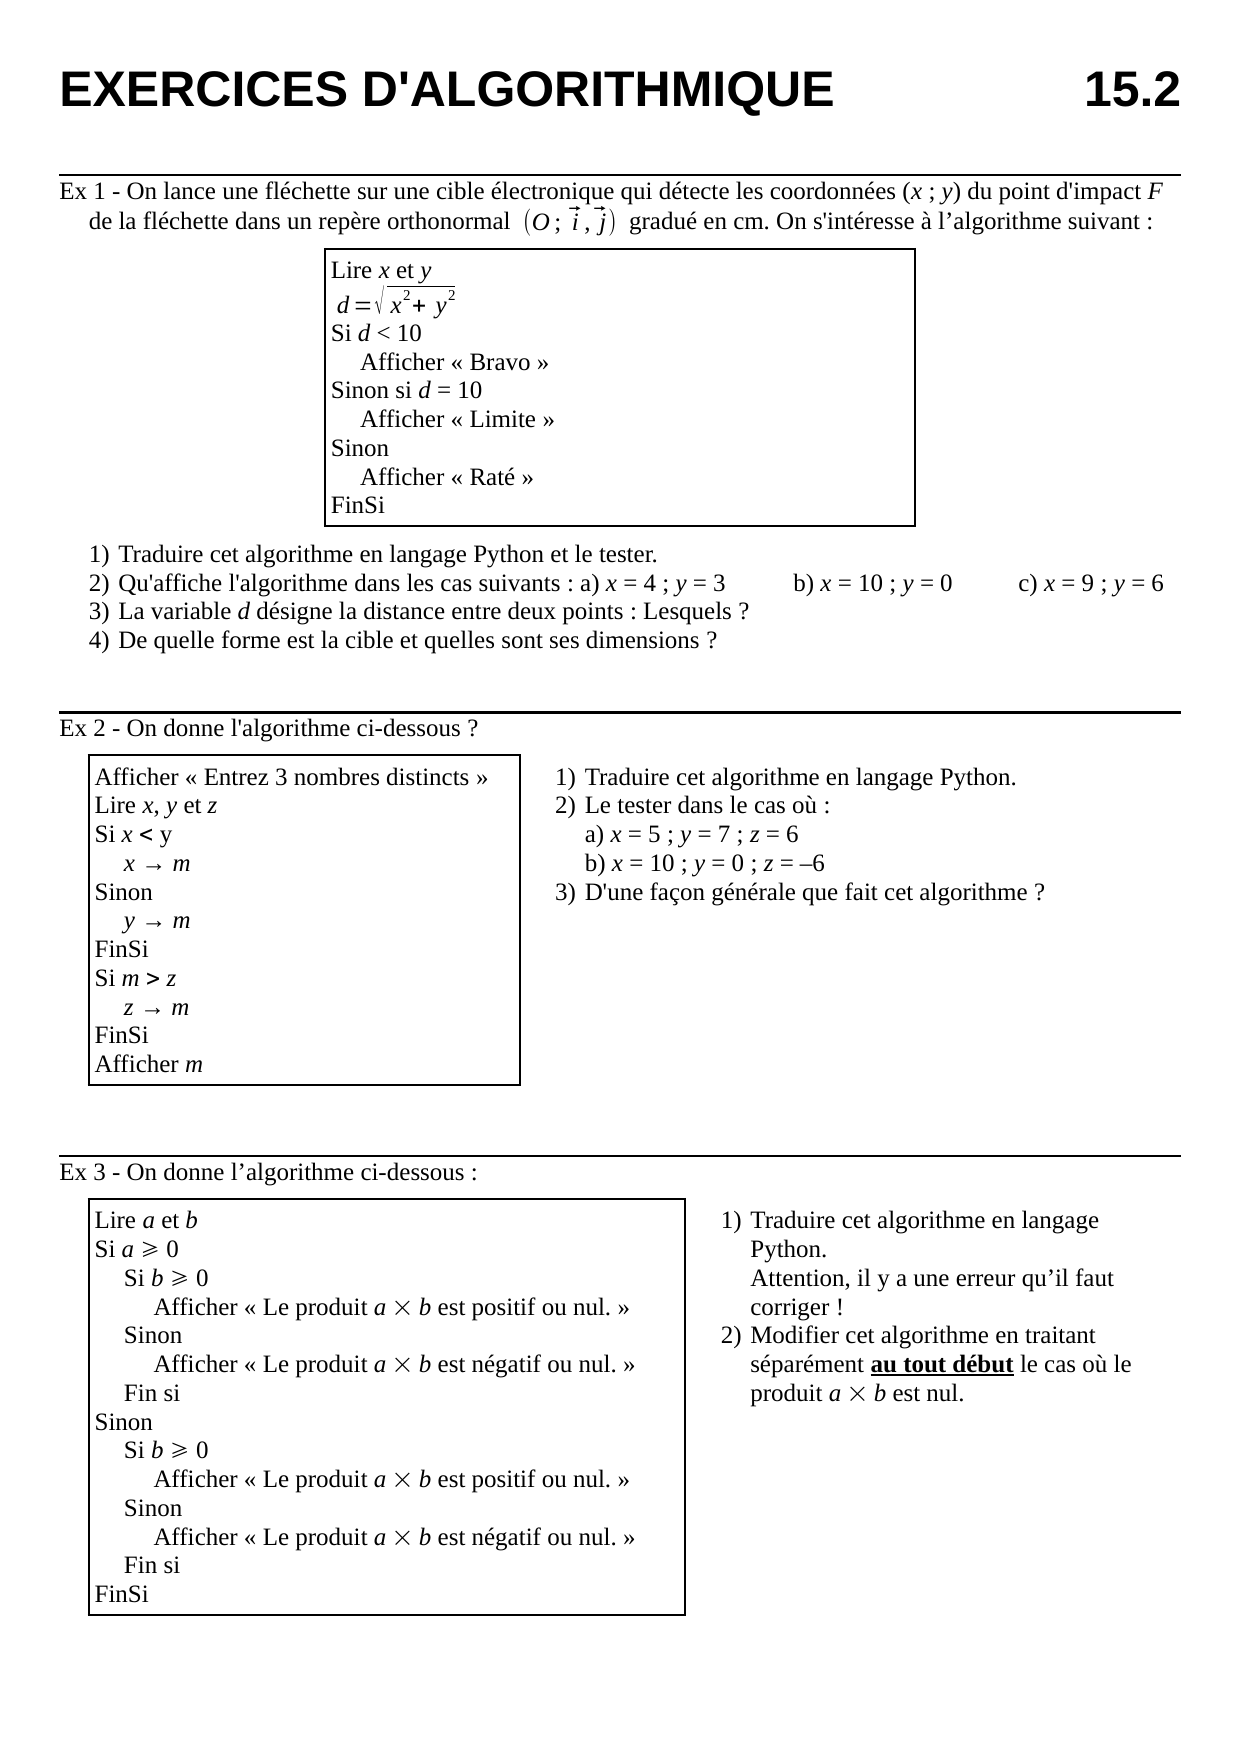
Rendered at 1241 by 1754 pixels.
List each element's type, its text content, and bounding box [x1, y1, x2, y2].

table_header Traduire cet algorithme en langage Python. Attention, il y a une erreur qu’il faut corriger ! Modifier cet algorithme en traitant séparément au tout début le cas où le produit a × b est nul. [686, 1198, 1181, 1614]
list De quelle forme est la cible et quelles sont ses dimensions ? [88, 625, 1181, 654]
list On donne l'algorithme ci-dessous ? [59, 714, 1181, 742]
table_header Afficher « Entrez 3 nombres distincts » Lire x, y et z Si x < y x → m Sinon y → m FinSi Si m > z z → m FinSi Afficher m [90, 756, 519, 1084]
list Traduire cet algorithme en langage Python et le tester. [88, 539, 1181, 568]
list On donne l’algorithme ci-dessous : [59, 1157, 1181, 1186]
list La variable d désigne la distance entre deux points : Lesquels ? [88, 596, 1181, 625]
text Exercices d'Algorithmique 15.2 [59, 59, 1181, 117]
list Qu'affiche l'algorithme dans les cas suivants : a) x = 4 ; y = 3 b) x = 10 ; y = 0 c) x = 9 ; y = 6 [88, 568, 1181, 596]
table_header Lire x et y Si d < 10 Afficher « Bravo » Sinon si d = 10 Afficher « Limite » Sinon Afficher « Raté » FinSi [326, 250, 914, 525]
table_header Lire a et b Si a  0 Si b  0 Afficher « Le produit a × b est positif ou nul. » Sinon Afficher « Le produit a × b est négatif ou nul. » Fin si Sinon Si b  0 Afficher « Le produit a × b est positif ou nul. » Sinon Afficher « Le produit a × b est négatif ou nul. » Fin si FinSi [90, 1200, 684, 1614]
list On lance une fléchette sur une cible électronique qui détecte les coordonnées (x ; y) du point d'impact F de la fléchette dans un repère orthonormal gradué en cm. On s'intéresse à l’algorithme suivant : [59, 176, 1181, 236]
table_header Traduire cet algorithme en langage Python. Le tester dans le cas où : a) x = 5 ; y = 7 ; z = 6 b) x = 10 ; y = 0 ; z = –6 D'une façon générale que fait cet algorithme ? [521, 754, 1181, 1084]
